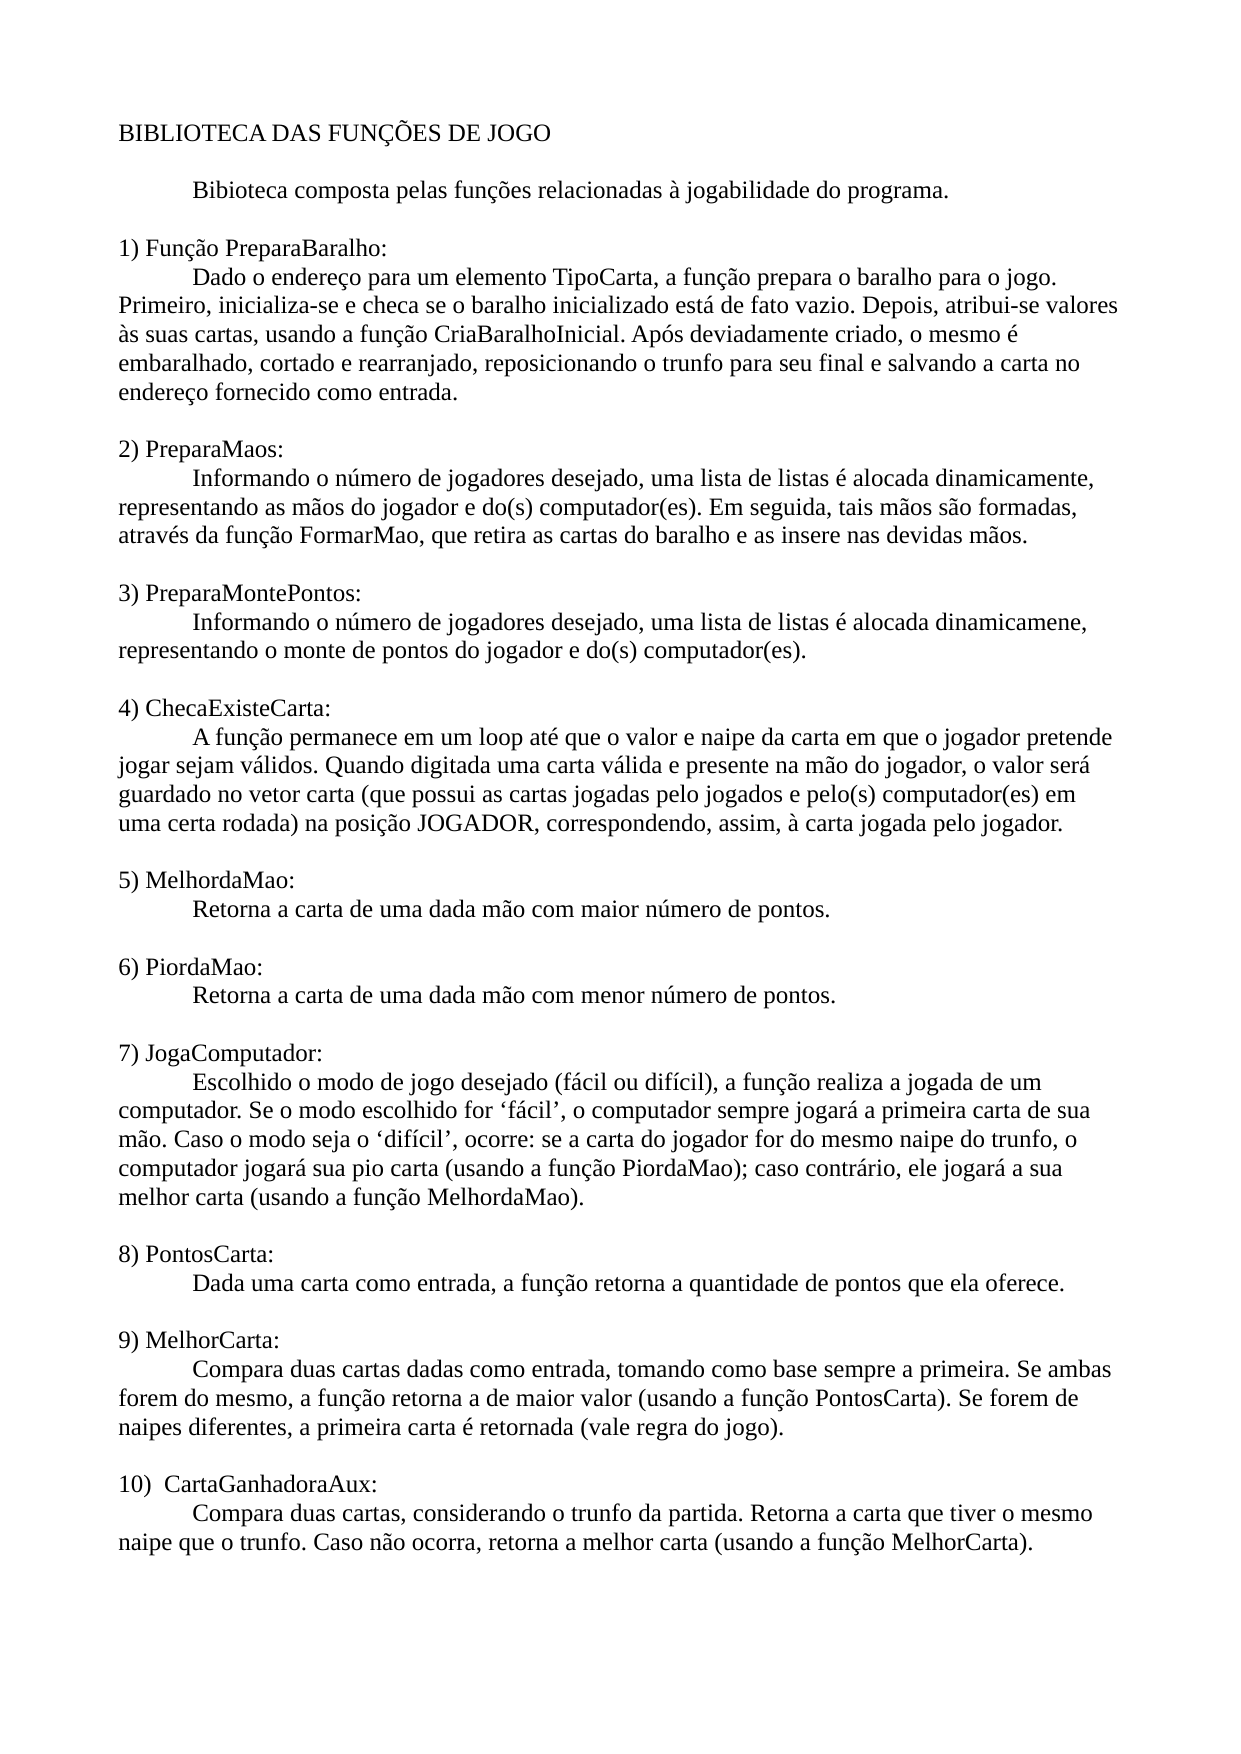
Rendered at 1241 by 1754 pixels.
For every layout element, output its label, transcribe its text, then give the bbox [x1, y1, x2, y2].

text Retorna a carta de uma dada mão com menor número de pontos. [118, 981, 1122, 1009]
text 10) CartaGanhadoraAux: [118, 1469, 1122, 1498]
text Escolhido o modo de jogo desejado (fácil ou difícil), a função realiza a jogada de um computador. Se o modo escolhido for ‘fácil’, o computador sempre jogará a primeira carta de sua mão. Caso o modo seja o ‘difícil’, ocorre: se a carta do jogador for do mesmo naipe do trunfo, o computador jogará sua pio carta (usando a função PiordaMao); caso contrário, ele jogará a sua melhor carta (usando a função MelhordaMao). [118, 1067, 1122, 1211]
text 5) MelhordaMao: [118, 866, 1122, 894]
text Informando o número de jogadores desejado, uma lista de listas é alocada dinamicamente, representando as mãos do jogador e do(s) computador(es). Em seguida, tais mãos são formadas, através da função FormarMao, que retira as cartas do baralho e as insere nas devidas mãos. [118, 463, 1122, 549]
text BIBLIOTECA DAS FUNÇÕES DE JOGO [118, 118, 1122, 147]
text 8) PontosCarta: [118, 1239, 1122, 1268]
text 7) JogaComputador: [118, 1038, 1122, 1067]
text 9) MelhorCarta: [118, 1326, 1122, 1354]
text Retorna a carta de uma dada mão com maior número de pontos. [118, 894, 1122, 923]
text A função permanece em um loop até que o valor e naipe da carta em que o jogador pretende jogar sejam válidos. Quando digitada uma carta válida e presente na mão do jogador, o valor será guardado no vetor carta (que possui as cartas jogadas pelo jogados e pelo(s) computador(es) em uma certa rodada) na posição JOGADOR, correspondendo, assim, à carta jogada pelo jogador. [118, 722, 1122, 837]
text Compara duas cartas, considerando o trunfo da partida. Retorna a carta que tiver o mesmo naipe que o trunfo. Caso não ocorra, retorna a melhor carta (usando a função MelhorCarta). [118, 1498, 1122, 1556]
text Dada uma carta como entrada, a função retorna a quantidade de pontos que ela oferece. [118, 1268, 1122, 1297]
text Compara duas cartas dadas como entrada, tomando como base sempre a primeira. Se ambas forem do mesmo, a função retorna a de maior valor (usando a função PontosCarta). Se forem de naipes diferentes, a primeira carta é retornada (vale regra do jogo). [118, 1354, 1122, 1441]
text Dado o endereço para um elemento TipoCarta, a função prepara o baralho para o jogo. Primeiro, inicializa-se e checa se o baralho inicializado está de fato vazio. Depois, atribui-se valores às suas cartas, usando a função CriaBaralhoInicial. Após deviadamente criado, o mesmo é embaralhado, cortado e rearranjado, reposicionando o trunfo para seu final e salvando a carta no endereço fornecido como entrada. [118, 262, 1122, 406]
text 1) Função PreparaBaralho: [118, 233, 1122, 262]
text 2) PreparaMaos: [118, 434, 1122, 463]
text 3) PreparaMontePontos: [118, 578, 1122, 607]
text Bibioteca composta pelas funções relacionadas à jogabilidade do programa. [118, 176, 1122, 204]
text 6) PiordaMao: [118, 952, 1122, 981]
text Informando o número de jogadores desejado, uma lista de listas é alocada dinamicamene, representando o monte de pontos do jogador e do(s) computador(es). [118, 607, 1122, 664]
text 4) ChecaExisteCarta: [118, 693, 1122, 722]
